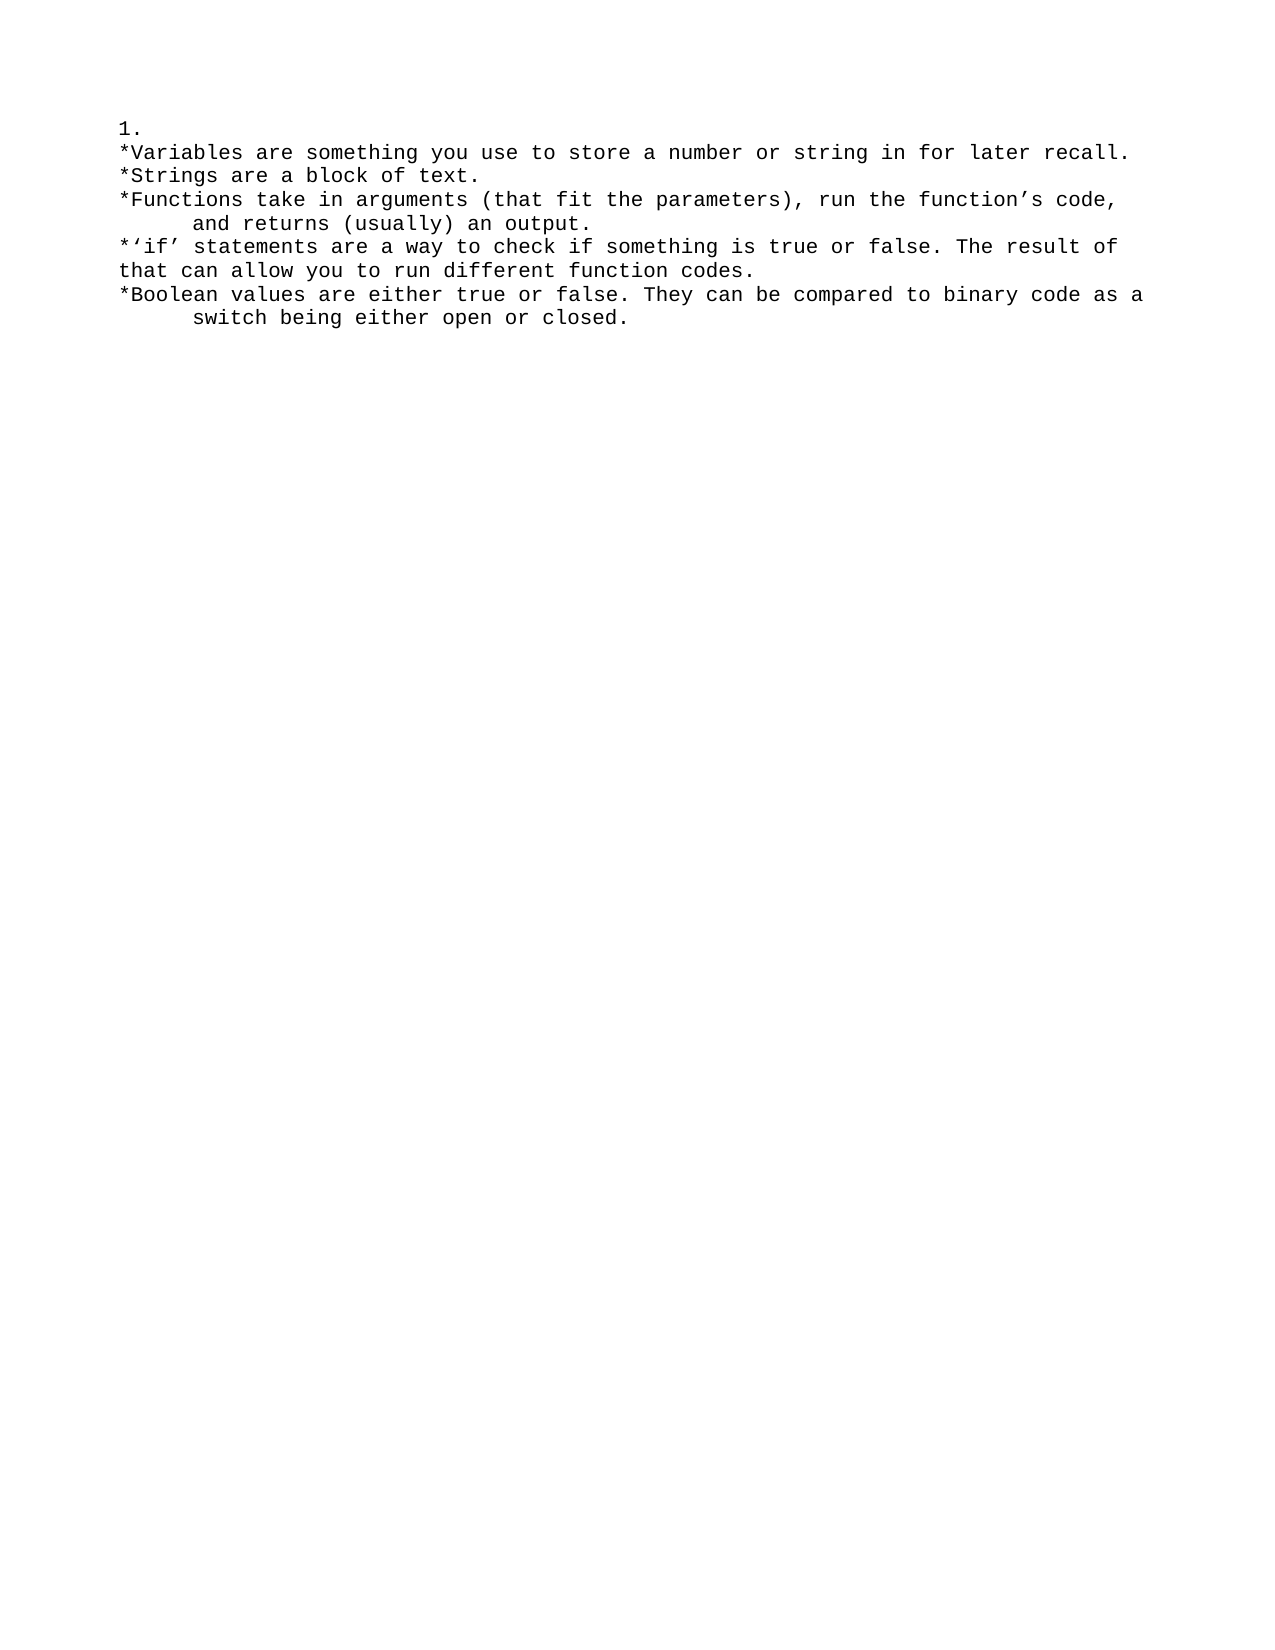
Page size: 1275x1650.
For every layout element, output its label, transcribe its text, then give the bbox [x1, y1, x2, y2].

text 1. [118, 118, 1157, 142]
text *Variables are something you use to store a number or string in for later recall. [118, 142, 1157, 165]
text *‘if’ statements are a way to check if something is true or false. The result of that can allow you to run different function codes. [118, 236, 1157, 284]
text *Functions take in arguments (that fit the parameters), run the function’s code, and returns (usually) an output. [118, 189, 1157, 236]
text *Strings are a block of text. [118, 165, 1157, 189]
text *Boolean values are either true or false. They can be compared to binary code as a switch being either open or closed. [118, 284, 1157, 331]
